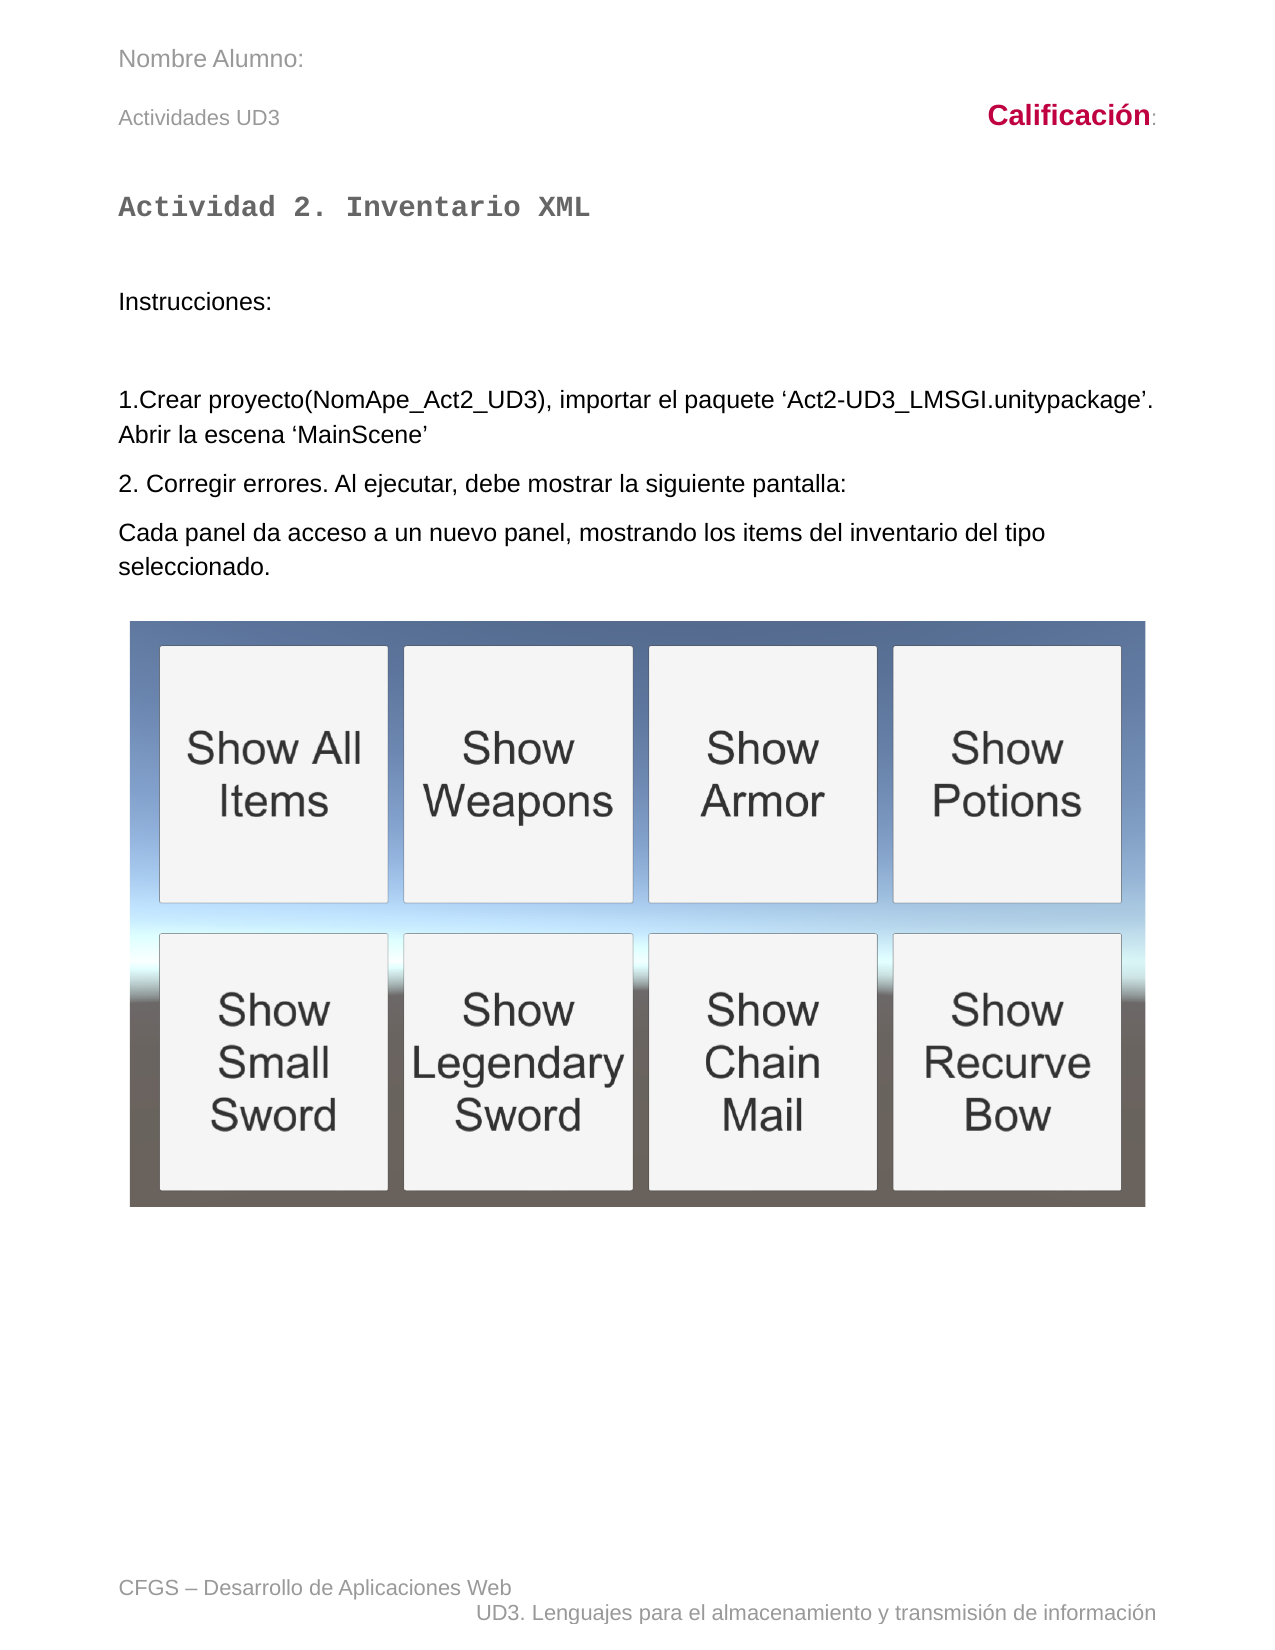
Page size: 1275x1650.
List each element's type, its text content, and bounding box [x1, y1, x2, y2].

subtitle Actividad 2. Inventario XML [118, 192, 1157, 226]
text 2. Corregir errores. Al ejecutar, debe mostrar la siguiente pantalla: [118, 469, 1157, 497]
picture [129, 621, 253, 1207]
text 1.Crear proyecto(NomApe_Act2_UD3), importar el paquete ‘Act2-UD3_LMSGI.unitypackage’. Abrir la escena ‘MainScene’ [118, 385, 1157, 448]
text Instrucciones: [118, 287, 1157, 316]
text Cada panel da acceso a un nuevo panel, mostrando los items del inventario del tipo seleccionado. [118, 518, 1157, 581]
